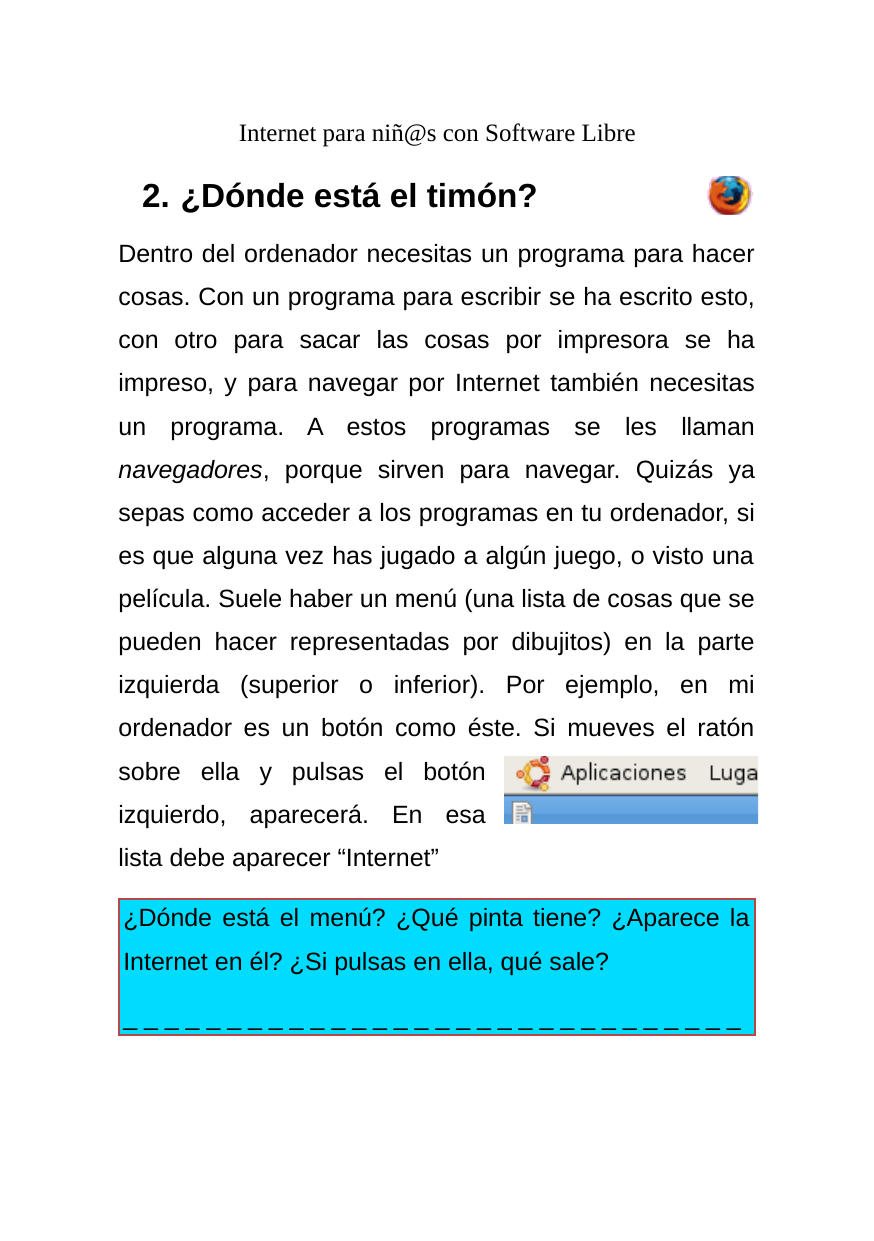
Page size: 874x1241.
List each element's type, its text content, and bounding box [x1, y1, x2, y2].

text Dentro del ordenador necesitas un programa para hacer cosas. Con un programa para escribir se ha escrito esto, con otro para sacar las cosas por impresora se ha impreso, y para navegar por Internet también necesitas un programa. A estos programas se les llaman navegadores, porque sirven para navegar. Quizás ya sepas como acceder a los programas en tu ordenador, si es que alguna vez has jugado a algún juego, o visto una película. Suele haber un menú (una lista de cosas que se pueden hacer representadas por dibujitos) en la parte izquierda (superior o inferior). Por ejemplo, en mi ordenador es un botón como éste. Si mueves el ratón sobre ella y pulsas el botón izquierdo, aparecerá. En esa lista debe aparecer “Internet” [118, 239, 756, 871]
subtitle ¿Dónde está el timón? [118, 176, 756, 215]
text _ _ _ _ _ _ _ _ _ _ _ _ _ _ _ _ _ _ _ _ _ _ _ _ _ _ _ _ _ _ [120, 997, 754, 1034]
picture [504, 756, 759, 824]
text ¿Dónde está el menú? ¿Qué pinta tiene? ¿Aparece la Internet en él? ¿Si pulsas en ella, qué sale? [120, 900, 754, 975]
